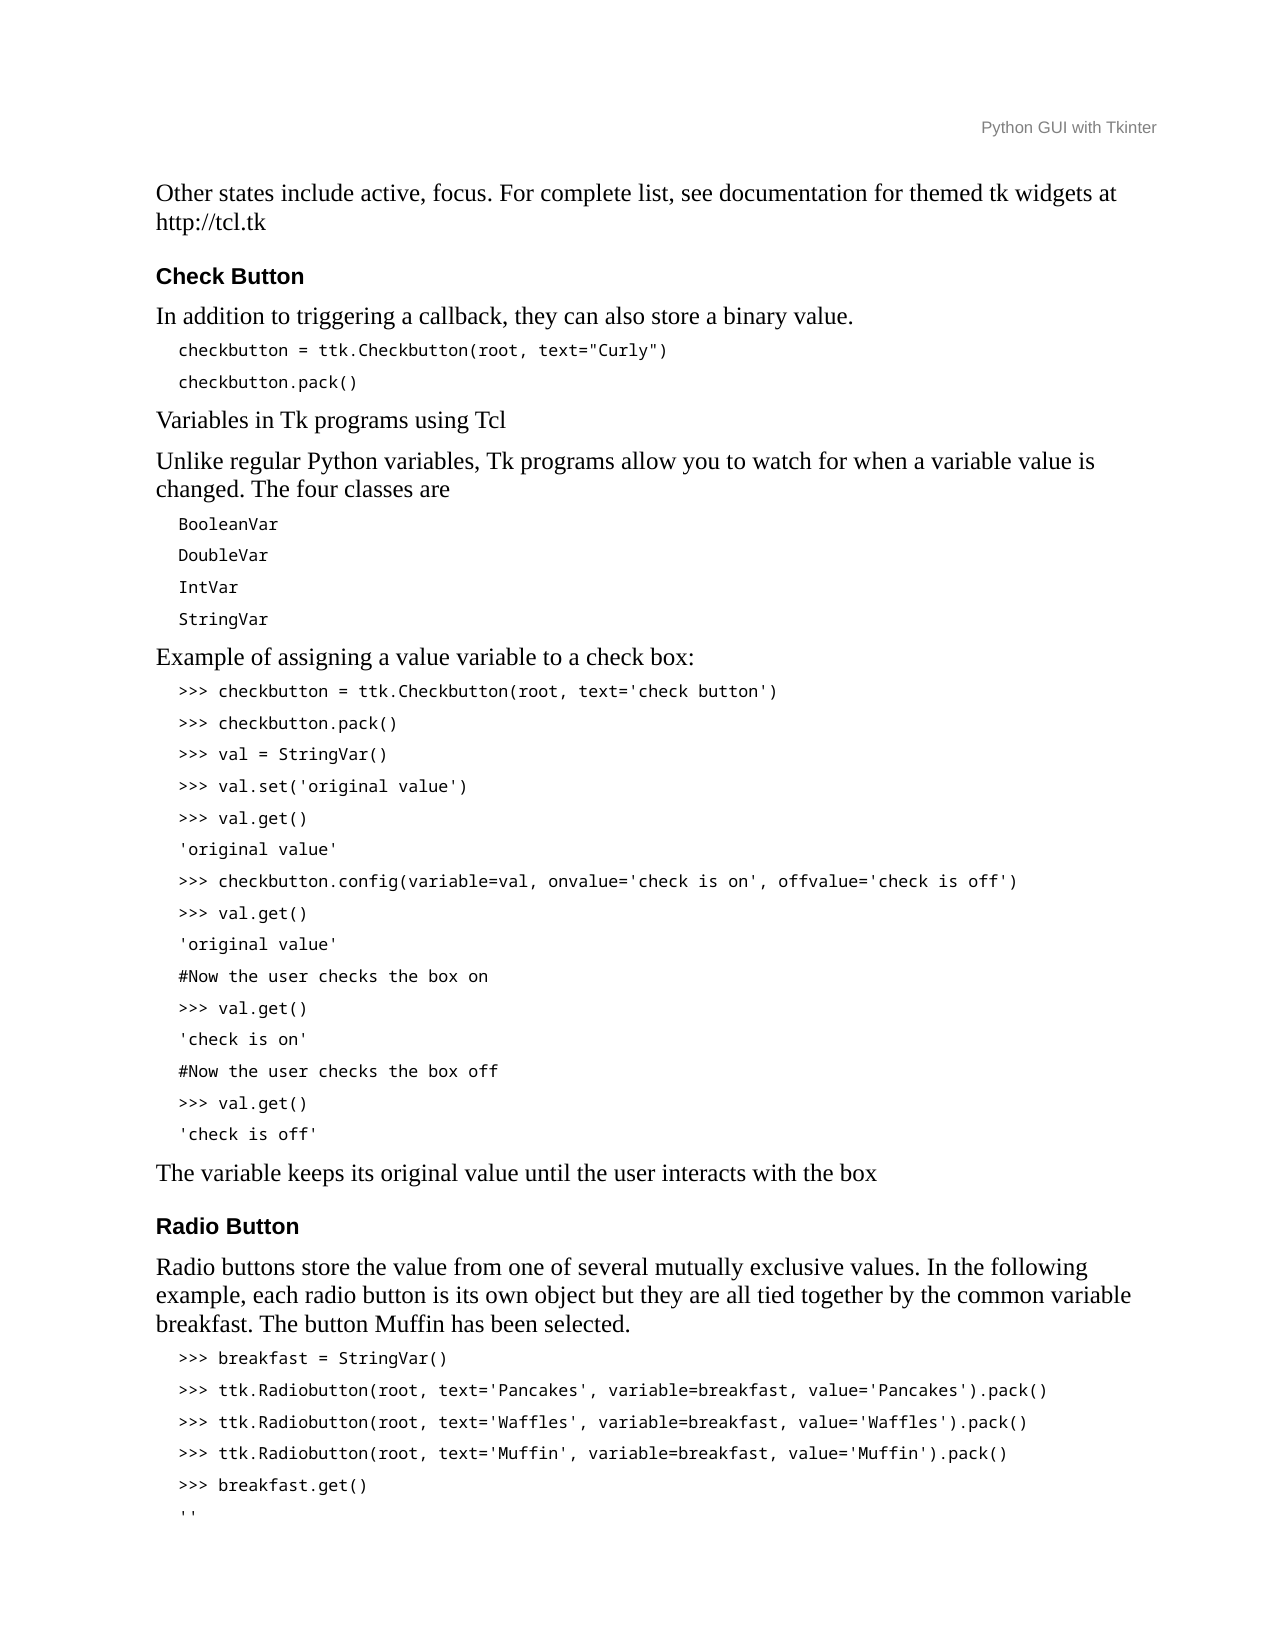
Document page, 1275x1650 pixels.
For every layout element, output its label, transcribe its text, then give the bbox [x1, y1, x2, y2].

text checkbutton.pack() [178, 370, 1157, 393]
text >>> ttk.Radiobutton(root, text='Muffin', variable=breakfast, value='Muffin').pack() [178, 1442, 1157, 1464]
text Other states include active, focus. For complete list, see documentation for themed tk widgets at http://tcl.tk [156, 178, 1157, 236]
text Unlike regular Python variables, Tk programs allow you to watch for when a variable value is changed. The four classes are [156, 446, 1157, 503]
text StringVar [178, 607, 1157, 630]
text #Now the user checks the box on [178, 964, 1157, 987]
text >>> val.set('original value') [178, 774, 1157, 797]
text >>> val.get() [178, 1091, 1157, 1114]
text >>> checkbutton.config(variable=val, onvalue='check is on', offvalue='check is off') [178, 869, 1157, 892]
text 'check is on' [178, 1028, 1157, 1051]
text 'check is off' [178, 1123, 1157, 1146]
text >>> checkbutton = ttk.Checkbutton(root, text='check button') [178, 679, 1157, 702]
text >>> breakfast = StringVar() [178, 1347, 1157, 1369]
text >>> checkbutton.pack() [178, 711, 1157, 734]
text #Now the user checks the box off [178, 1059, 1157, 1082]
text 'original value' [178, 838, 1157, 861]
text DoubleVar [178, 544, 1157, 567]
subtitle Check Button [156, 263, 1157, 289]
text '' [178, 1505, 1157, 1528]
text >>> ttk.Radiobutton(root, text='Waffles', variable=breakfast, value='Waffles').pack() [178, 1410, 1157, 1433]
text Example of assigning a value variable to a check box: [156, 642, 1157, 671]
subtitle Radio Button [156, 1213, 1157, 1240]
text >>> val.get() [178, 996, 1157, 1019]
text 'original value' [178, 933, 1157, 956]
text Variables in Tk programs using Tcl [156, 405, 1157, 434]
text >>> val = StringVar() [178, 743, 1157, 766]
text >>> ttk.Radiobutton(root, text='Pancakes', variable=breakfast, value='Pancakes').pack() [178, 1378, 1157, 1401]
text >>> val.get() [178, 806, 1157, 829]
text BooleanVar [178, 512, 1157, 535]
text The variable keeps its original value until the user interacts with the box [156, 1158, 1157, 1186]
text Radio buttons store the value from one of several mutually exclusive values. In the following example, each radio button is its own object but they are all tied together by the common variable breakfast. The button Muffin has been selected. [156, 1252, 1157, 1338]
text >>> breakfast.get() [178, 1473, 1157, 1496]
text >>> val.get() [178, 901, 1157, 924]
text IntVar [178, 576, 1157, 598]
text checkbutton = ttk.Checkbutton(root, text="Curly") [178, 339, 1157, 361]
text In addition to triggering a callback, they can also store a binary value. [156, 301, 1157, 330]
